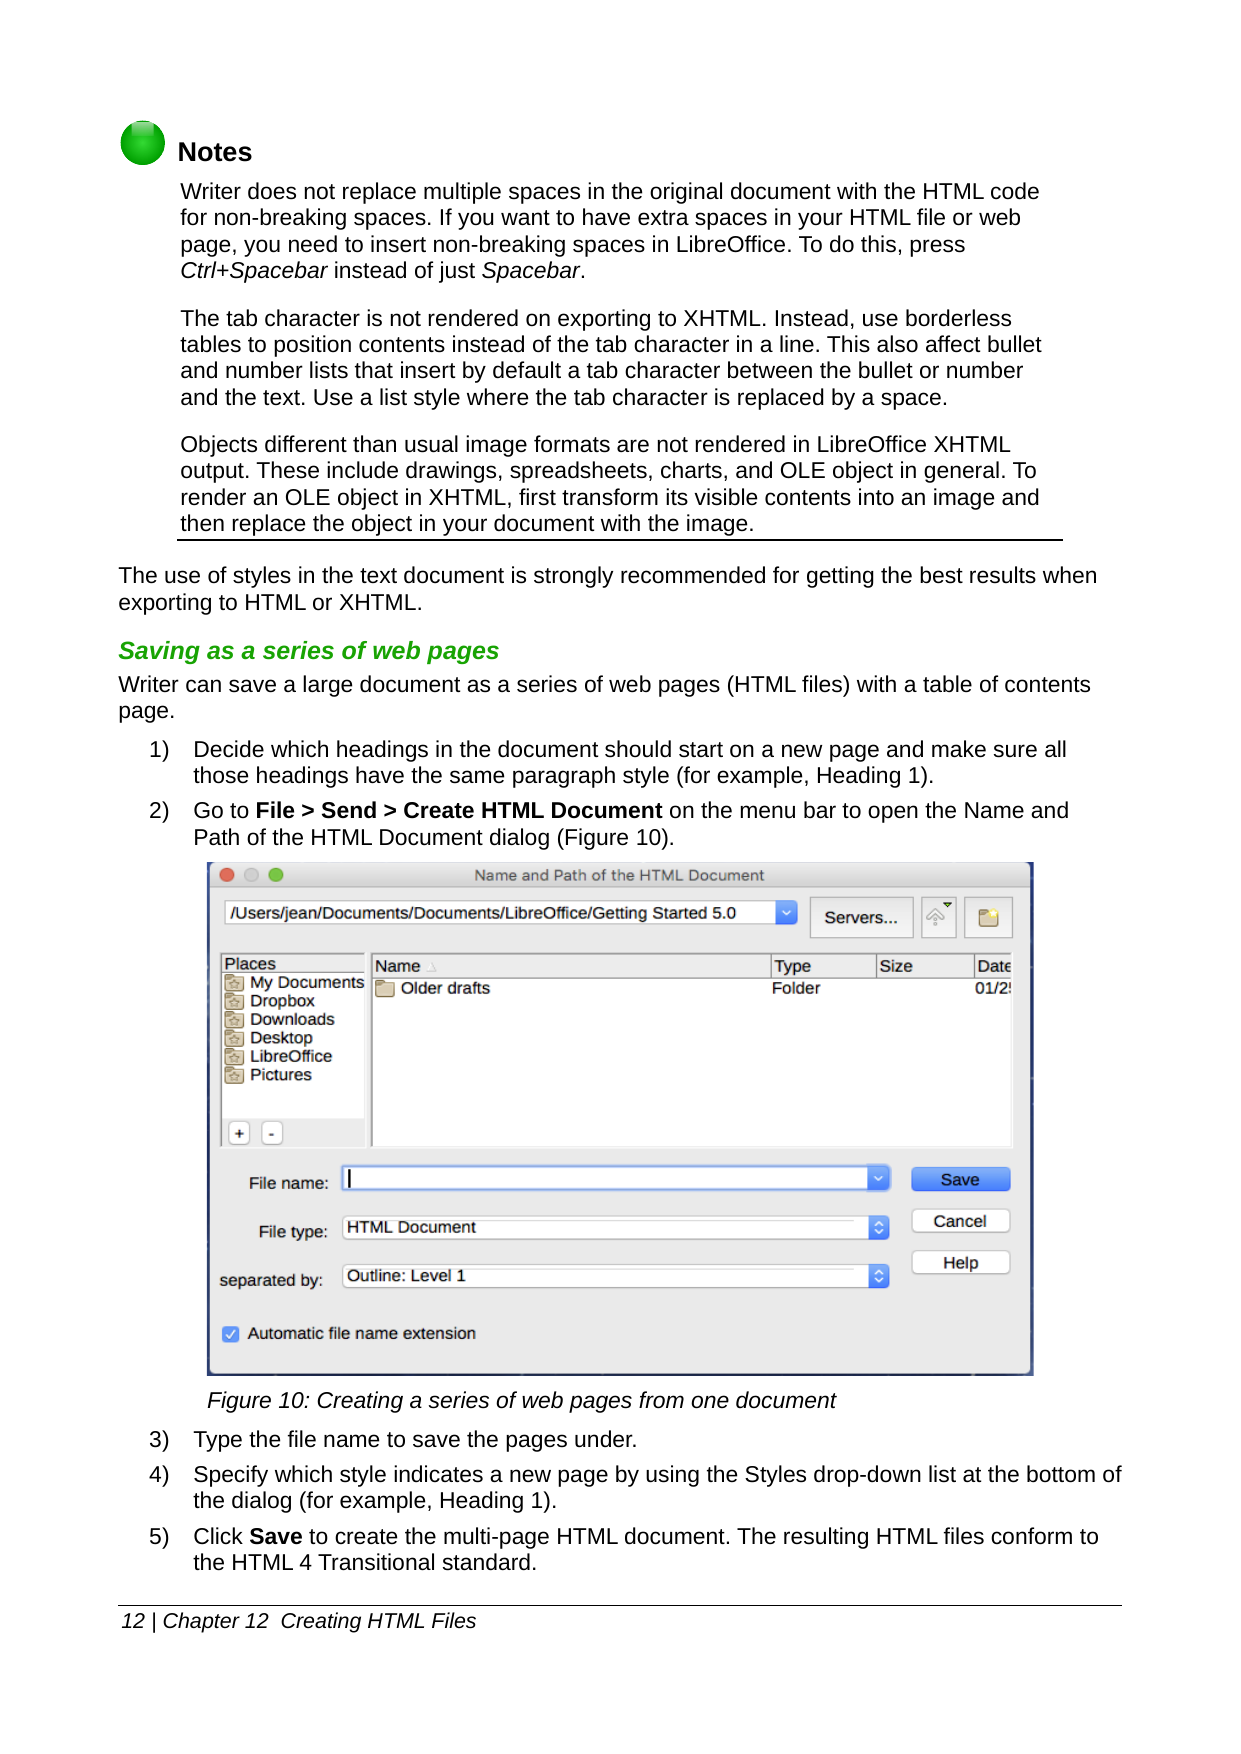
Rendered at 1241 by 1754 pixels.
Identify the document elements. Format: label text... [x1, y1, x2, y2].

text The use of styles in the text document is strongly recommended for getting the best results when exporting to HTML or XHTML. [118, 562, 1122, 615]
text The tab character is not rendered on exporting to XHTML. Instead, use borderless tables to position contents instead of the tab character in a line. This also affect bullet and number lists that insert by default a tab character between the bullet or number and the text. Use a list style where the tab character is replaced by a space. [177, 301, 1063, 410]
list Specify which style indicates a new page by using the Styles drop-down list at the bottom of the dialog (for example, Heading 1). [169, 1461, 1122, 1514]
text Writer can save a large document as a series of web pages (HTML files) with a table of contents page. [118, 671, 1122, 723]
list Decide which headings in the document should start on a new page and make sure all those headings have the same paragraph style (for example, Heading 1). [169, 736, 1122, 788]
list Type the file name to save the pages under. [169, 1426, 1122, 1452]
list Go to File > Send > Create HTML Document on the menu bar to open the Name and Path of the HTML Document dialog (Figure 10). [169, 797, 1122, 850]
text Writer does not replace multiple spaces in the original document with the HTML code for non-breaking spaces. If you want to have extra spaces in your HTML file or web page, you need to insert non-breaking spaces in LibreOffice. To do this, press Ctrl+Spacebar instead of just Spacebar. [177, 175, 1063, 283]
subtitle Saving as a series of web pages [118, 636, 1122, 664]
text Objects different than usual image formats are not rendered in LibreOffice XHTML output. These include drawings, spreadsheets, charts, and OLE object in general. To render an OLE object in XHTML, first transform its visible contents into an image and then replace the object in your document with the image. [177, 428, 1063, 539]
text Figure 10: Creating a series of web pages from one document [207, 1387, 1033, 1414]
subtitle Notes [118, 118, 1122, 167]
list Click Save to create the multi-page HTML document. The resulting HTML files conform to the HTML 4 Transitional standard. [169, 1523, 1122, 1575]
picture [206, 862, 1034, 1376]
